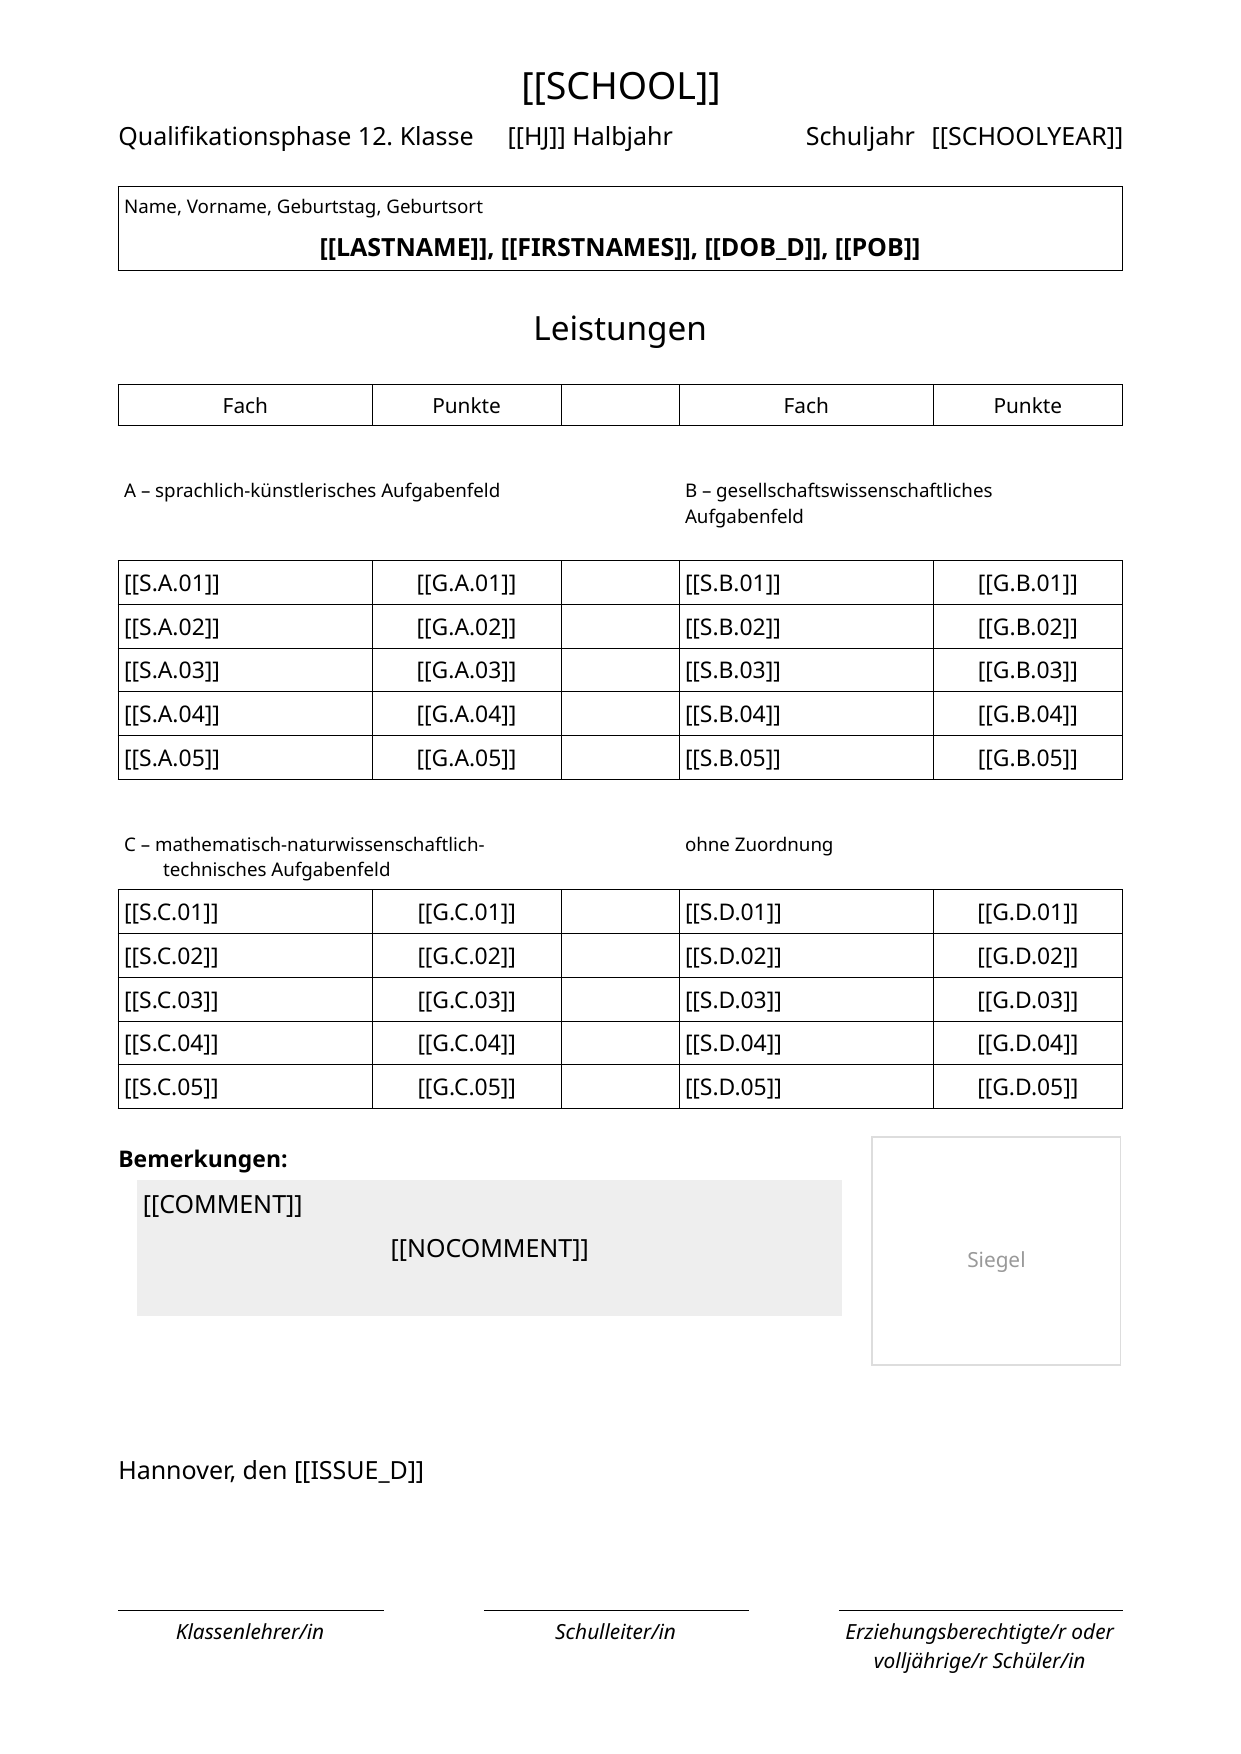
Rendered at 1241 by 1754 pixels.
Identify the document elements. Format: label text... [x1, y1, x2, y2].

table_cell [[G.C.05]] [373, 1065, 561, 1108]
table_cell [[G.D.02]] [934, 934, 1122, 977]
table_cell [[G.B.03]] [934, 649, 1122, 691]
table_cell [[LASTNAME]], [[FIRSTNAMES]], [[DOB_D]], [[POB]] [119, 224, 1122, 270]
table_cell [[S.D.04]] [680, 1022, 933, 1064]
table_cell [[G.C.01]] [373, 890, 561, 933]
table_cell [372, 426, 561, 472]
table_cell [[S.B.05]] [680, 736, 933, 779]
table_cell [933, 780, 1122, 825]
table_cell [[G.D.05]] [934, 1065, 1122, 1108]
table_cell [[G.B.01]] [934, 561, 1122, 604]
table_cell [[S.C.04]] [119, 1022, 372, 1064]
table_cell [[S.B.04]] [680, 692, 933, 735]
table_cell [[G.D.01]] [934, 890, 1122, 933]
table_header [839, 1487, 1123, 1610]
table_cell [[S.A.04]] [119, 692, 372, 735]
table_cell [562, 605, 679, 647]
table_cell [[S.D.03]] [680, 978, 933, 1021]
table_cell [[S.C.02]] [119, 934, 372, 977]
table_cell [[SCHOOLYEAR]] [915, 118, 1123, 152]
table_cell [[S.B.02]] [680, 605, 933, 647]
table_cell [[S.B.01]] [680, 561, 933, 604]
table_cell Schulleiter/in [484, 1611, 749, 1674]
table_cell [[G.D.03]] [934, 978, 1122, 1021]
table_cell B – gesellschaftswissenschaftliches Aufgabenfeld [679, 472, 1122, 560]
table_cell C – mathematisch-naturwissenschaftlich- technisches Aufgabenfeld [118, 825, 561, 889]
text Hannover, den [[ISSUE_D]] [118, 1453, 1122, 1487]
table_header [[SCHOOL]] [118, 59, 1123, 118]
table_cell [118, 780, 372, 825]
table_header [384, 1487, 484, 1610]
table_cell [561, 825, 679, 889]
table_cell [118, 426, 372, 472]
table_cell [[S.D.01]] [680, 890, 933, 933]
table_header [484, 1487, 749, 1610]
table_cell [[G.C.02]] [373, 934, 561, 977]
table_cell [933, 825, 1122, 889]
table_cell [561, 472, 679, 560]
table_cell [[S.D.05]] [680, 1065, 933, 1108]
table_cell [[G.A.01]] [373, 561, 561, 604]
table_header [562, 385, 679, 425]
table_header Name, Vorname, Geburtstag, Geburtsort [119, 187, 1122, 224]
table_cell [[G.C.03]] [373, 978, 561, 1021]
table_cell [562, 890, 679, 933]
text [[NOCOMMENT]] [390, 1231, 589, 1265]
table_cell Qualifikationsphase 12. Klasse [118, 118, 507, 152]
table_cell [562, 649, 679, 691]
table_cell [[HJ]] Halbjahr [508, 118, 767, 152]
table_cell [[G.A.05]] [373, 736, 561, 779]
text [[COMMENT]] [143, 1186, 837, 1220]
table_cell [[G.C.04]] [373, 1022, 561, 1064]
table_header Punkte [934, 385, 1122, 425]
table_cell [[G.A.03]] [373, 649, 561, 691]
text Bemerkungen: [118, 1143, 861, 1174]
table_cell [[G.A.04]] [373, 692, 561, 735]
table_cell [562, 1065, 679, 1108]
table_cell [[S.B.03]] [680, 649, 933, 691]
table_cell [561, 780, 679, 825]
table_cell A – sprachlich-künstlerisches Aufgabenfeld [118, 472, 561, 560]
table_cell [562, 561, 679, 604]
table_cell [384, 1610, 484, 1674]
subtitle Leistungen [118, 305, 1122, 350]
table_cell [679, 426, 933, 472]
table_cell [[S.A.03]] [119, 649, 372, 691]
table_cell [933, 426, 1122, 472]
table_header Fach [119, 385, 372, 425]
table_cell [[G.D.04]] [934, 1022, 1122, 1064]
text Siegel [875, 1245, 1117, 1274]
table_cell Erziehungsberechtigte/r oder volljährige/r Schüler/in [839, 1611, 1123, 1674]
table_header Punkte [373, 385, 561, 425]
table_cell [[S.C.03]] [119, 978, 372, 1021]
table_cell [[S.C.05]] [119, 1065, 372, 1108]
table_header Fach [680, 385, 933, 425]
table_cell [562, 736, 679, 779]
table_cell [[G.B.02]] [934, 605, 1122, 647]
table_cell [[S.A.02]] [119, 605, 372, 647]
table_cell [562, 978, 679, 1021]
table_header [118, 1487, 384, 1610]
table_cell [[G.B.05]] [934, 736, 1122, 779]
table_cell Schuljahr [768, 118, 915, 152]
table_cell Klassenlehrer/in [118, 1611, 384, 1674]
table_cell [[S.A.01]] [119, 561, 372, 604]
table_header [749, 1487, 839, 1610]
table_cell [749, 1610, 839, 1674]
table_cell [[S.A.05]] [119, 736, 372, 779]
table_cell [679, 780, 933, 825]
table_cell [561, 426, 679, 472]
table_cell [562, 692, 679, 735]
table_cell [562, 1022, 679, 1064]
table_cell [[S.D.02]] [680, 934, 933, 977]
table_cell ohne Zuordnung [679, 825, 933, 889]
table_cell [372, 780, 561, 825]
table_cell [562, 934, 679, 977]
table_cell [[G.B.04]] [934, 692, 1122, 735]
table_cell [[S.C.01]] [119, 890, 372, 933]
table_cell [[G.A.02]] [373, 605, 561, 647]
